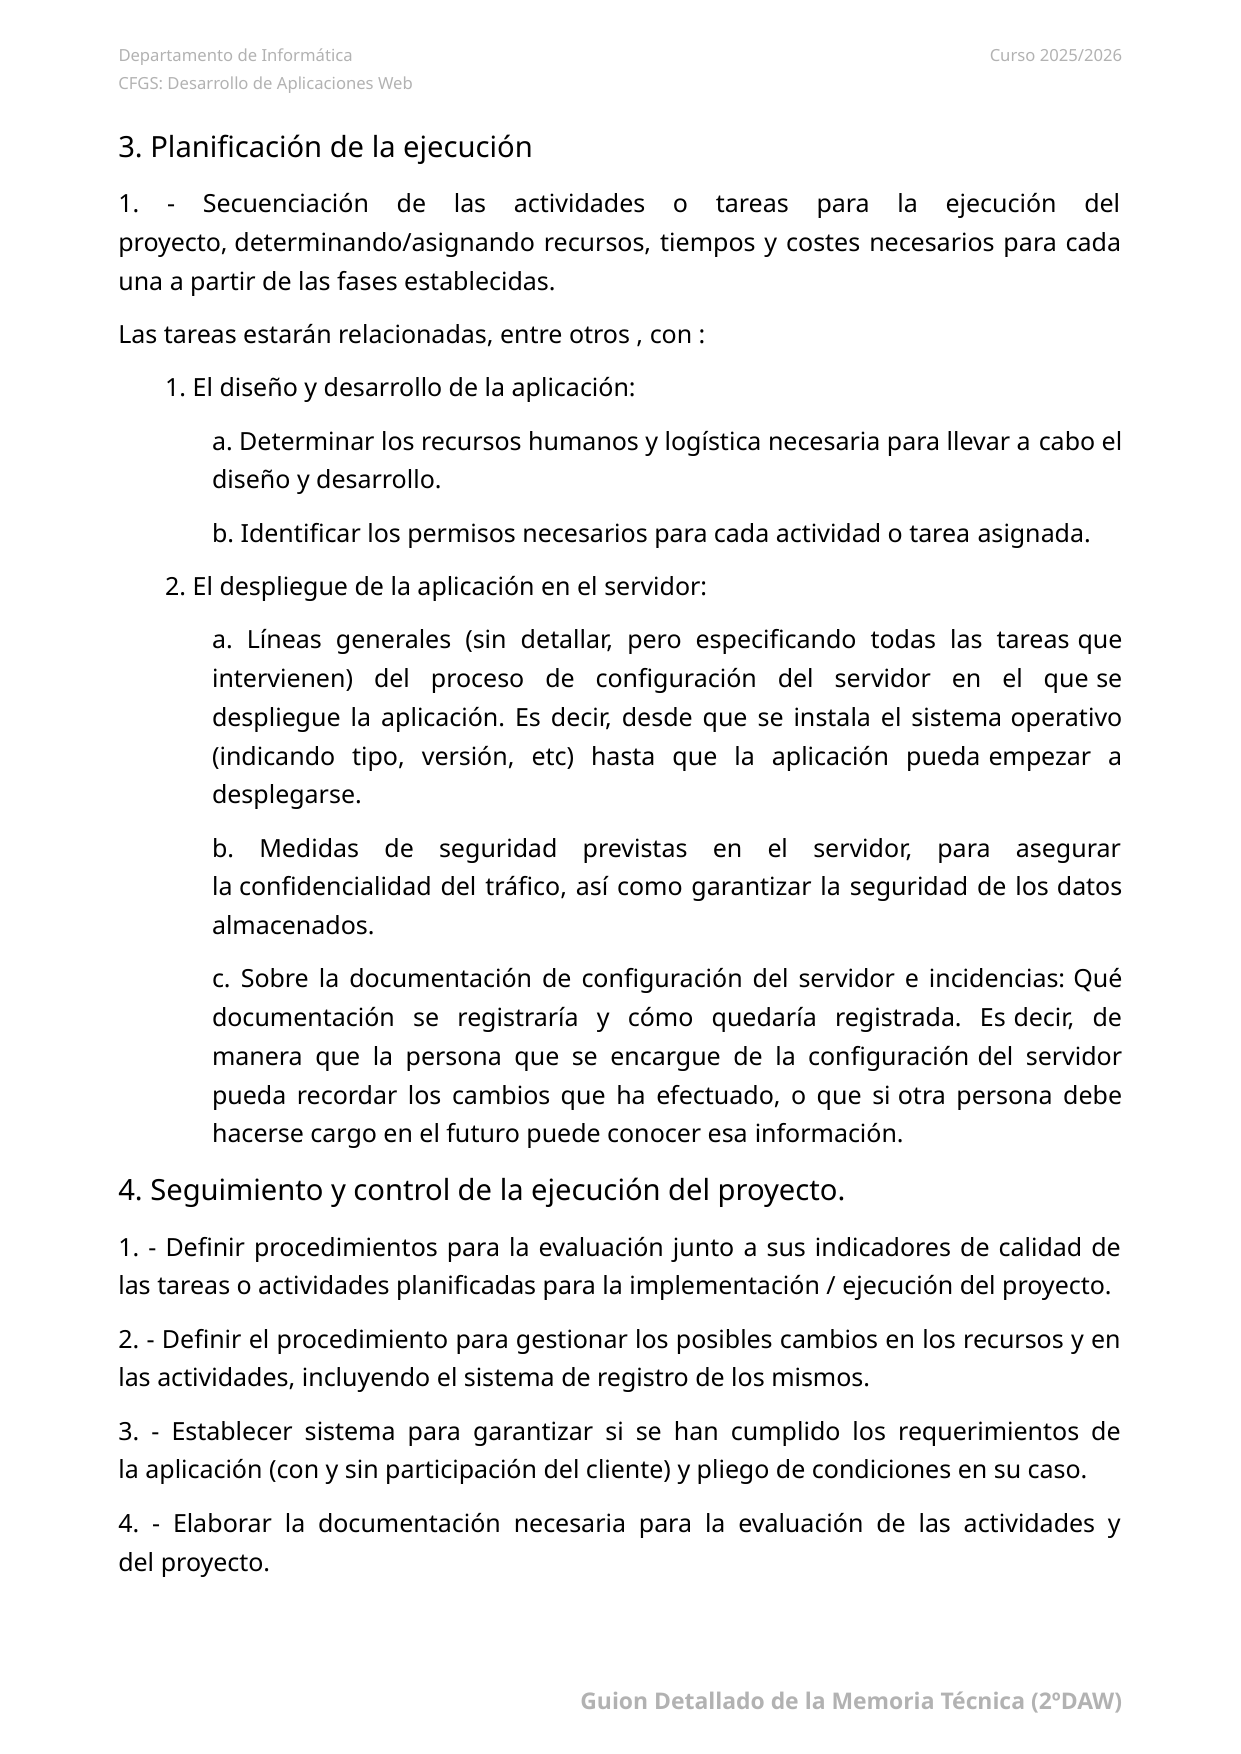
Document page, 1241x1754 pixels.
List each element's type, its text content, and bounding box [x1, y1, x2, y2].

subtitle 4. Seguimiento y control de la ejecución del proyecto. [118, 1169, 1122, 1209]
text 1. El diseño y desarrollo de la aplicación: [165, 370, 1122, 404]
text a. Líneas generales (sin detallar, pero especificando todas las tareas que intervienen) del proceso de configuración del servidor en el que se despliegue la aplicación. Es decir, desde que se instala el sistema operativo (indicando tipo, versión, etc) hasta que la aplicación pueda empezar a desplegarse. [212, 622, 1122, 811]
text Las tareas estarán relacionadas, entre otros , con : [118, 316, 1122, 351]
text c. Sobre la documentación de configuración del servidor e incidencias: Qué documentación se registraría y cómo quedaría registrada. Es decir, de manera que la persona que se encargue de la configuración del servidor pueda recordar los cambios que ha efectuado, o que si otra persona debe hacerse cargo en el futuro puede conocer esa información. [212, 961, 1122, 1150]
subtitle 3. Planificación de la ejecución [118, 126, 1122, 166]
text 1. - Definir procedimientos para la evaluación junto a sus indicadores de calidad de las tareas o actividades planificadas para la implementación / ejecución del proyecto. [118, 1229, 1122, 1302]
text 3. - Establecer sistema para garantizar si se han cumplido los requerimientos de la aplicación (con y sin participación del cliente) y pliego de condiciones en su caso. [118, 1413, 1122, 1486]
text b. Medidas de seguridad previstas en el servidor, para asegurar la confidencialidad del tráfico, así como garantizar la seguridad de los datos almacenados. [212, 830, 1122, 942]
text b. Identificar los permisos necesarios para cada actividad o tarea asignada. [212, 515, 1122, 549]
text a. Determinar los recursos humanos y logística necesaria para llevar a cabo el diseño y desarrollo. [212, 423, 1122, 496]
text 2. - Definir el procedimiento para gestionar los posibles cambios en los recursos y en las actividades, incluyendo el sistema de registro de los mismos. [118, 1321, 1122, 1394]
text 2. El despliegue de la aplicación en el servidor: [165, 568, 1122, 603]
text 4. - Elaborar la documentación necesaria para la evaluación de las actividades y del proyecto. [118, 1505, 1122, 1578]
text 1. - Secuenciación de las actividades o tareas para la ejecución del proyecto, determinando/asignando recursos, tiempos y costes necesarios para cada una a partir de las fases establecidas. [118, 186, 1122, 297]
